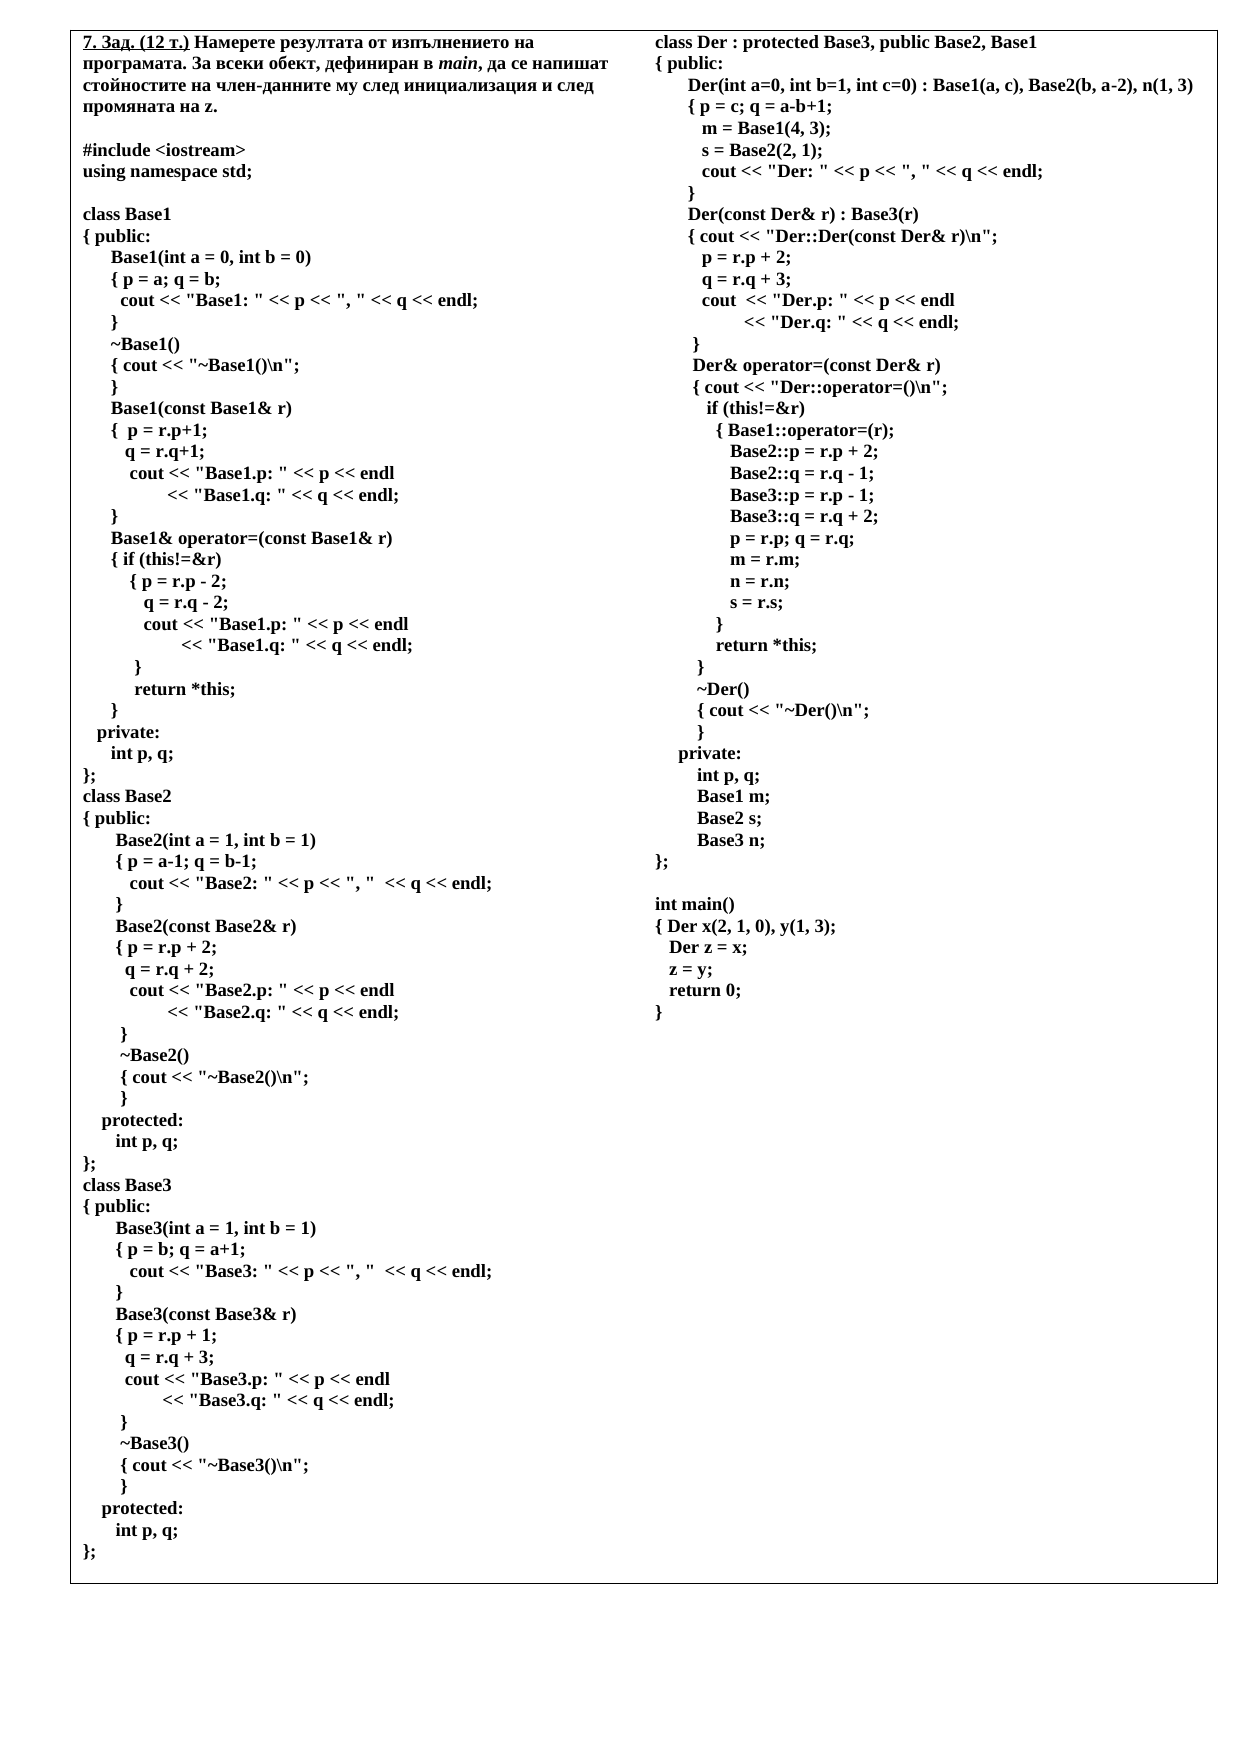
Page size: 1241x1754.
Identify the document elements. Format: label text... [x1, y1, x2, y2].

table_cell 7. Зад. (12 т.) Намерете резултата от изпълнението на програмата. За всеки обект, дефиниран в main, да се напишат стойностите на член-данните му след инициализация и след промяната на z. #include <iostream> using namespace std; class Base1 { public: Base1(int a = 0, int b = 0) { p = a; q = b; cout << "Base1: " << p << ", " << q << endl; } ~Base1() { cout << "~Base1()\n"; } Base1(const Base1& r) { p = r.p+1; q = r.q+1; cout << "Base1.p: " << p << endl << "Base1.q: " << q << endl; } Base1& operator=(const Base1& r) { if (this!=&r) { p = r.p - 2; q = r.q - 2; cout << "Base1.p: " << p << endl << "Base1.q: " << q << endl; } return *this; } private: int p, q; }; class Base2 { public: Base2(int a = 1, int b = 1) { p = a-1; q = b-1; cout << "Base2: " << p << ", " << q << endl; } Base2(const Base2& r) { p = r.p + 2; q = r.q + 2; cout << "Base2.p: " << p << endl << "Base2.q: " << q << endl; } ~Base2() { cout << "~Base2()\n"; } protected: int p, q; }; class Base3 { public: Base3(int a = 1, int b = 1) { p = b; q = a+1; cout << "Base3: " << p << ", " << q << endl; } Base3(const Base3& r) { p = r.p + 1; q = r.q + 3; cout << "Base3.p: " << p << endl << "Base3.q: " << q << endl; } ~Base3() { cout << "~Base3()\n"; } protected: int p, q; }; [71, 31, 643, 1583]
table_cell class Der : protected Base3, public Base2, Base1 { public: Der(int a=0, int b=1, int c=0) : Base1(a, c), Base2(b, a-2), n(1, 3) { p = c; q = a-b+1; m = Base1(4, 3); s = Base2(2, 1); cout << "Der: " << p << ", " << q << endl; } Der(const Der& r) : Base3(r) { cout << "Der::Der(const Der& r)\n"; p = r.p + 2; q = r.q + 3; cout << "Der.p: " << p << endl << "Der.q: " << q << endl; } Der& operator=(const Der& r) { cout << "Der::operator=()\n"; if (this!=&r) { Base1::operator=(r); Base2::p = r.p + 2; Base2::q = r.q - 1; Base3::p = r.p - 1; Base3::q = r.q + 2; p = r.p; q = r.q; m = r.m; n = r.n; s = r.s; } return *this; } ~Der() { cout << "~Der()\n"; } private: int p, q; Base1 m; Base2 s; Base3 n; }; int main() { Der x(2, 1, 0), y(1, 3); Der z = x; z = y; return 0; } [643, 31, 1217, 1583]
